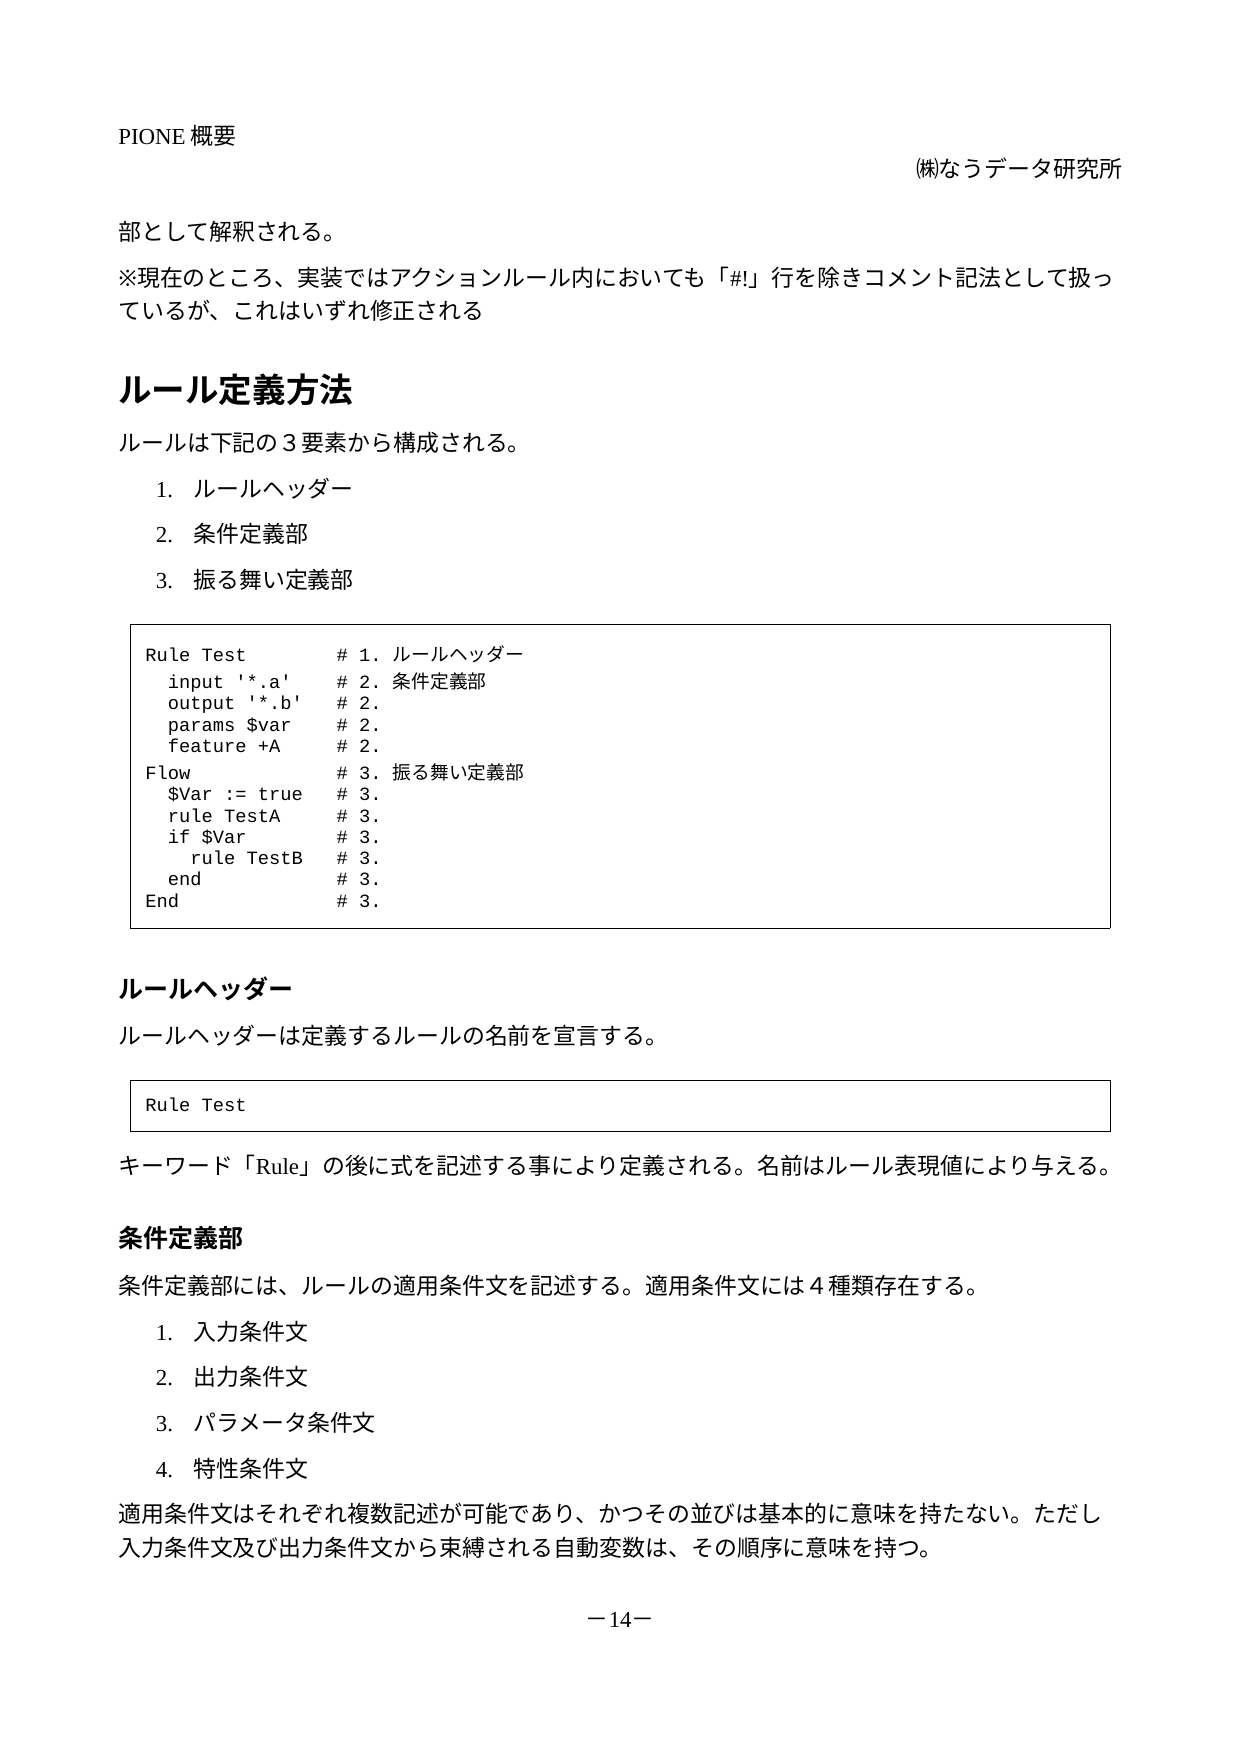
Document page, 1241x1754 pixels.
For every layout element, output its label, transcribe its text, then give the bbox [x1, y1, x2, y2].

text Rule Test # 1. ルールヘッダー input '*.a' # 2. 条件定義部 output '*.b' # 2. params $var # 2. feature +A # 2. Flow # 3. 振る舞い定義部 $Var := true # 3. rule TestA # 3. if $Var # 3. rule TestB # 3. end # 3. End # 3. [131, 625, 1110, 928]
text 部として解釈される。 [118, 214, 1122, 247]
text キーワード「Rule」の後に式を記述する事により定義される。名前はルール表現値により与える。 [118, 1148, 1122, 1181]
subtitle ルールヘッダー [118, 969, 1122, 1006]
text ルールは下記の３要素から構成される。 [118, 425, 1122, 458]
subtitle ルール定義方法 [118, 364, 1122, 412]
text ルールヘッダーは定義するルールの名前を宣言する。 [118, 1018, 1122, 1051]
text Rule Test [131, 1081, 1110, 1131]
subtitle 条件定義部 [118, 1219, 1122, 1255]
list パラメータ条件文 [156, 1405, 1122, 1438]
text 適用条件文はそれぞれ複数記述が可能であり、かつその並びは基本的に意味を持たない。ただし入力条件文及び出力条件文から束縛される自動変数は、その順序に意味を持つ。 [118, 1496, 1122, 1563]
list 出力条件文 [156, 1359, 1122, 1392]
text ※現在のところ、実装ではアクションルール内においても「#!」行を除きコメント記法として扱っているが、これはいずれ修正される [118, 260, 1122, 326]
list ルールヘッダー [156, 471, 1122, 504]
text 条件定義部には、ルールの適用条件文を記述する。適用条件文には４種類存在する。 [118, 1268, 1122, 1301]
list 振る舞い定義部 [156, 562, 1122, 595]
list 特性条件文 [156, 1451, 1122, 1484]
list 入力条件文 [156, 1313, 1122, 1347]
list 条件定義部 [156, 516, 1122, 549]
